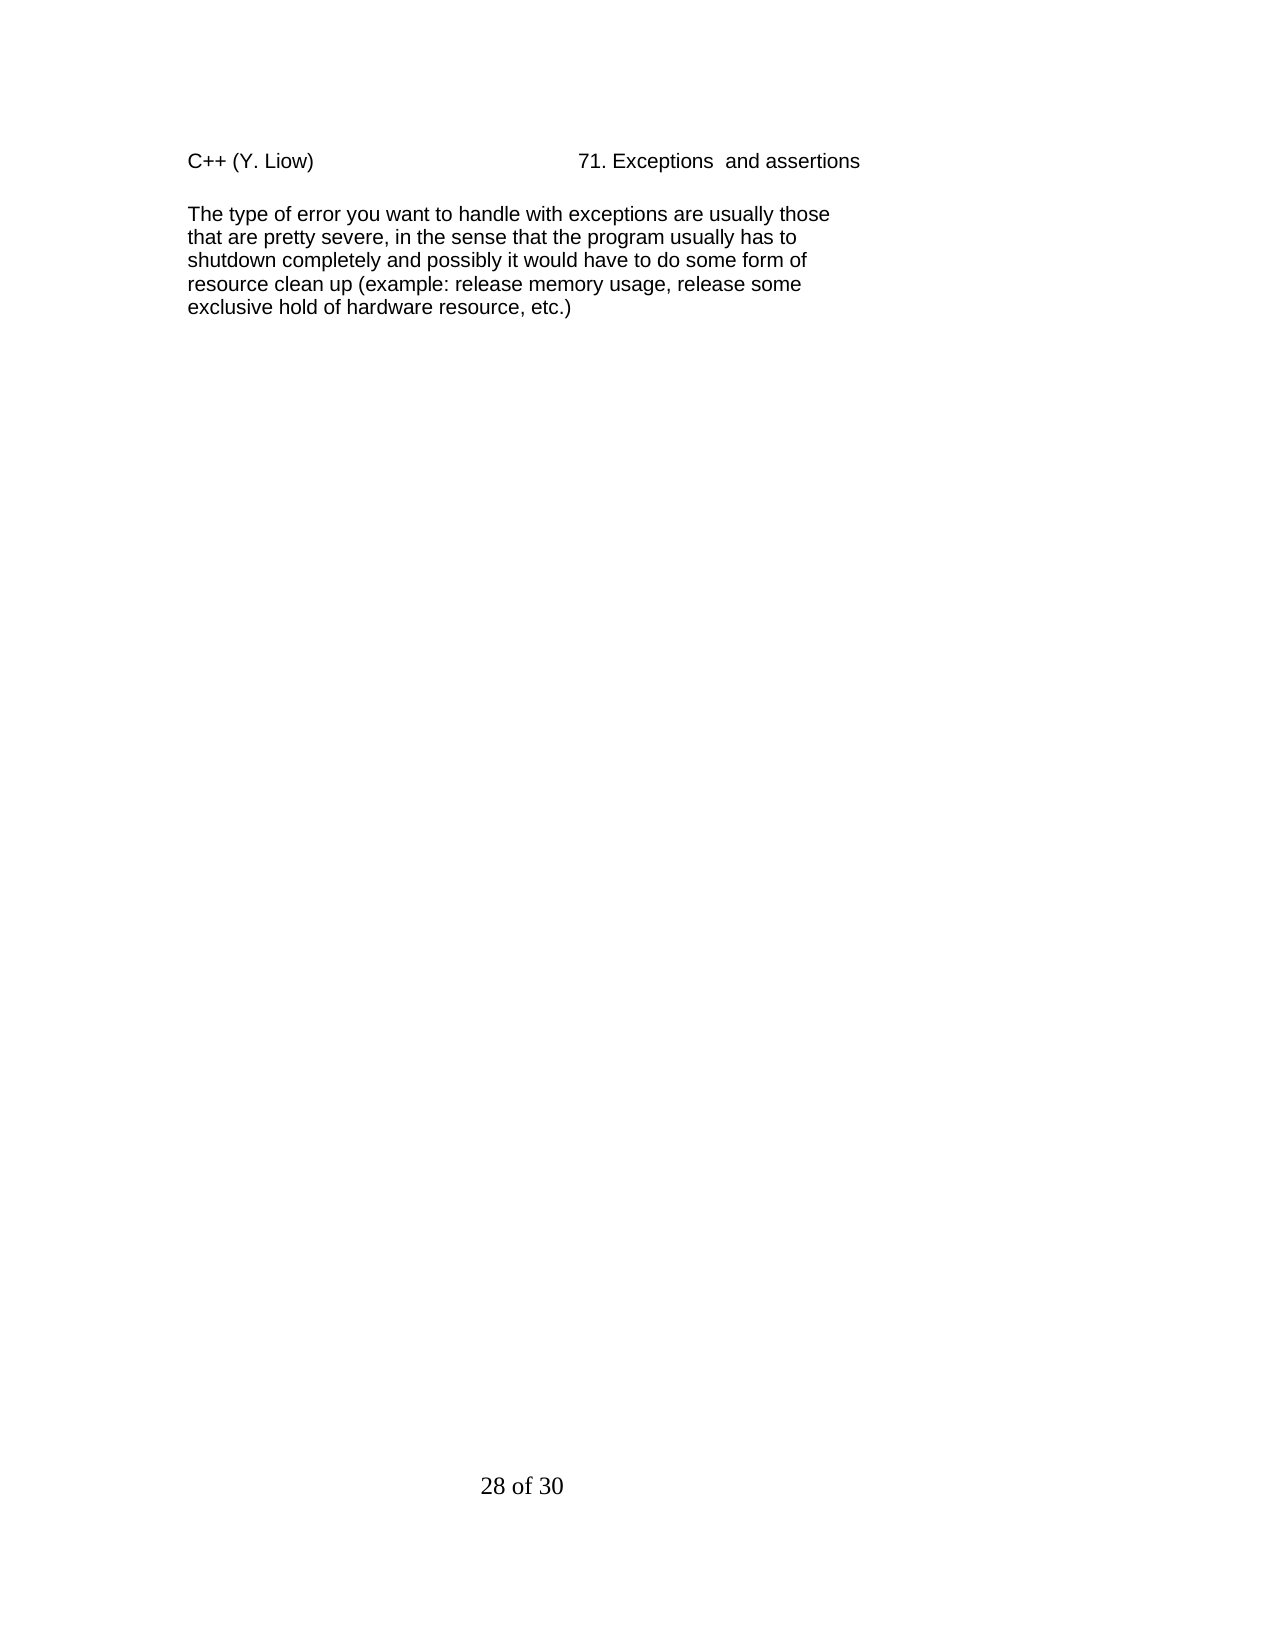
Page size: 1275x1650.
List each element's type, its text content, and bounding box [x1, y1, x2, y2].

text The type of error you want to handle with exceptions are usually those that are pretty severe, in the sense that the program usually has to shutdown completely and possibly it would have to do some form of resource clean up (example: release memory usage, release some exclusive hold of hardware resource, etc.) [187, 203, 862, 319]
